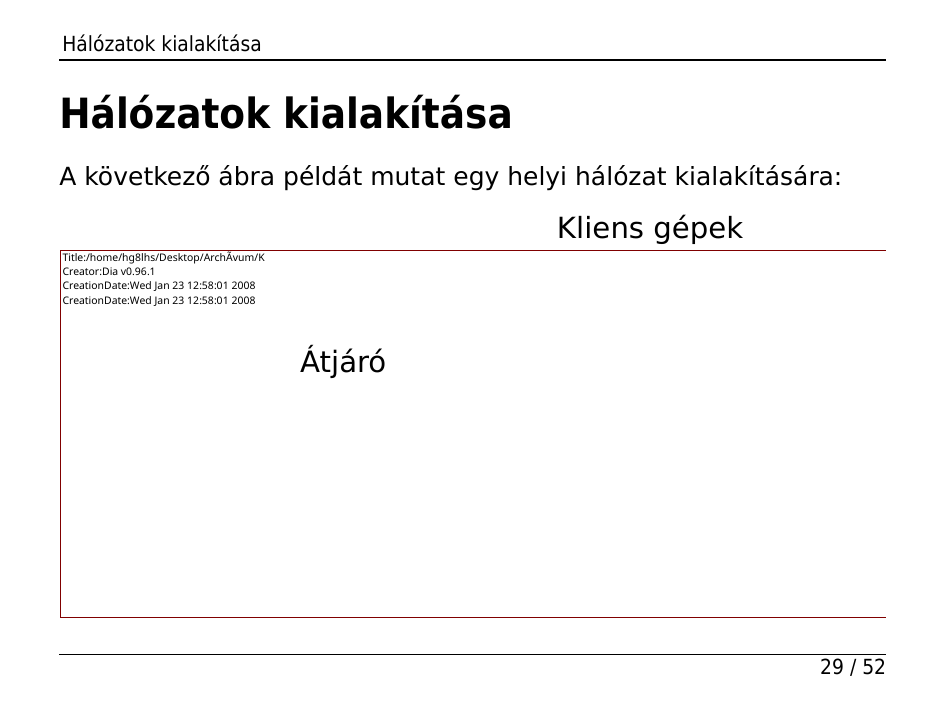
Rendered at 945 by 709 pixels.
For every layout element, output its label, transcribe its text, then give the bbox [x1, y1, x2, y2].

subtitle Hálózatok kialakítása [59, 90, 886, 139]
text A következő ábra példát mutat egy helyi hálózat kialakítására: [59, 162, 886, 191]
